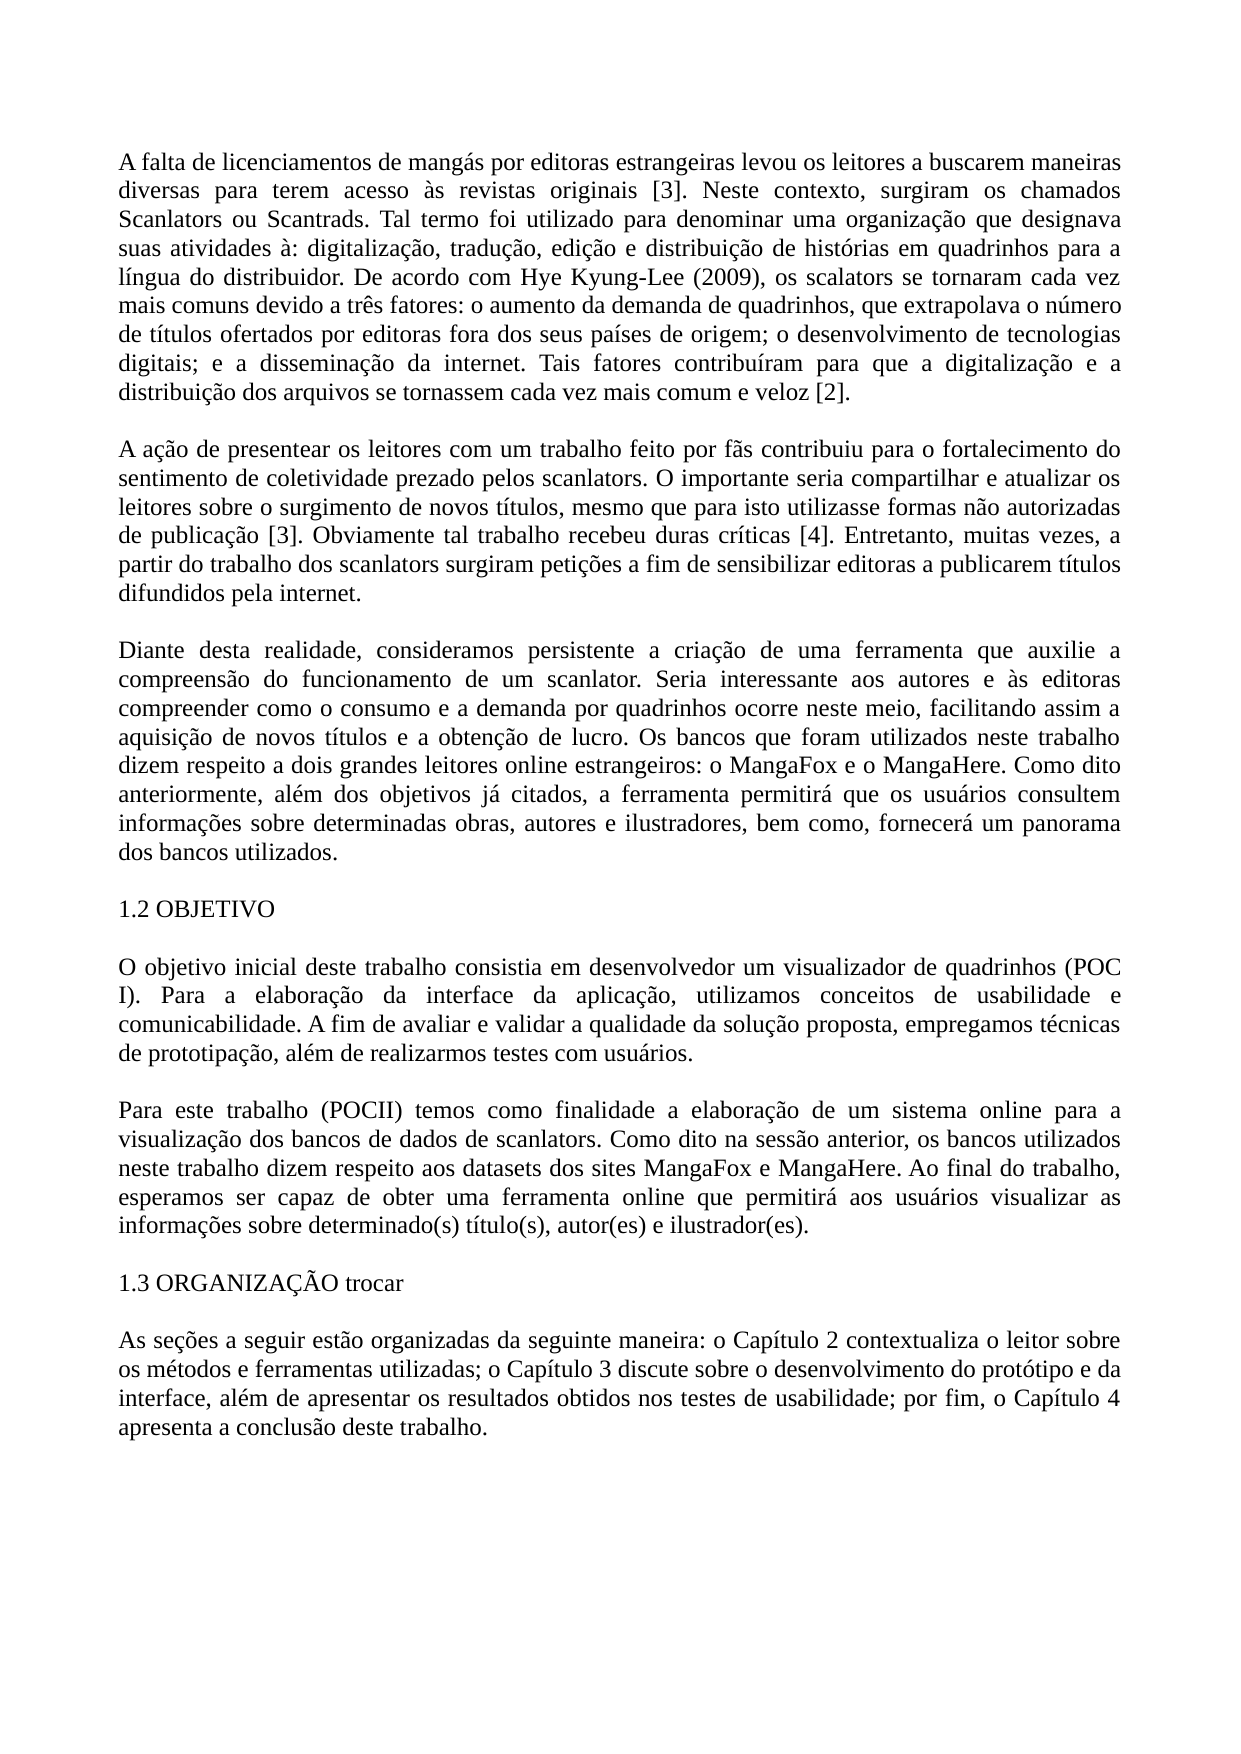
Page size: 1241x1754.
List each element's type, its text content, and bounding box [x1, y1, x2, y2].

text Para este trabalho (POCII) temos como finalidade a elaboração de um sistema online para a visualização dos bancos de dados de scanlators. Como dito na sessão anterior, os bancos utilizados neste trabalho dizem respeito aos datasets dos sites MangaFox e MangaHere. Ao final do trabalho, esperamos ser capaz de obter uma ferramenta online que permitirá aos usuários visualizar as informações sobre determinado(s) título(s), autor(es) e ilustrador(es). [118, 1096, 1122, 1239]
text A ação de presentear os leitores com um trabalho feito por fãs contribuiu para o fortalecimento do sentimento de coletividade prezado pelos scanlators. O importante seria compartilhar e atualizar os leitores sobre o surgimento de novos títulos, mesmo que para isto utilizasse formas não autorizadas de publicação [3]. Obviamente tal trabalho recebeu duras críticas [4]. Entretanto, muitas vezes, a partir do trabalho dos scanlators surgiram petições a fim de sensibilizar editoras a publicarem títulos difundidos pela internet. [118, 434, 1122, 607]
text 1.3 ORGANIZAÇÃO trocar [118, 1268, 1122, 1297]
text 1.2 OBJETIVO [118, 894, 1122, 923]
text A falta de licenciamentos de mangás por editoras estrangeiras levou os leitores a buscarem maneiras diversas para terem acesso às revistas originais [3]. Neste contexto, surgiram os chamados Scanlators ou Scantrads. Tal termo foi utilizado para denominar uma organização que designava suas atividades à: digitalização, tradução, edição e distribuição de histórias em quadrinhos para a língua do distribuidor. De acordo com Hye Kyung-Lee (2009), os scalators se tornaram cada vez mais comuns devido a três fatores: o aumento da demanda de quadrinhos, que extrapolava o número de títulos ofertados por editoras fora dos seus países de origem; o desenvolvimento de tecnologias digitais; e a disseminação da internet. Tais fatores contribuíram para que a digitalização e a distribuição dos arquivos se tornassem cada vez mais comum e veloz [2]. [118, 147, 1122, 406]
text O objetivo inicial deste trabalho consistia em desenvolvedor um visualizador de quadrinhos (POC I). Para a elaboração da interface da aplicação, utilizamos conceitos de usabilidade e comunicabilidade. A fim de avaliar e validar a qualidade da solução proposta, empregamos técnicas de prototipação, além de realizarmos testes com usuários. [118, 952, 1122, 1067]
text As seções a seguir estão organizadas da seguinte maneira: o Capítulo 2 contextualiza o leitor sobre os métodos e ferramentas utilizadas; o Capítulo 3 discute sobre o desenvolvimento do protótipo e da interface, além de apresentar os resultados obtidos nos testes de usabilidade; por fim, o Capítulo 4 apresenta a conclusão deste trabalho. [118, 1326, 1122, 1441]
text Diante desta realidade, consideramos persistente a criação de uma ferramenta que auxilie a compreensão do funcionamento de um scanlator. Seria interessante aos autores e às editoras compreender como o consumo e a demanda por quadrinhos ocorre neste meio, facilitando assim a aquisição de novos títulos e a obtenção de lucro. Os bancos que foram utilizados neste trabalho dizem respeito a dois grandes leitores online estrangeiros: o MangaFox e o MangaHere. Como dito anteriormente, além dos objetivos já citados, a ferramenta permitirá que os usuários consultem informações sobre determinadas obras, autores e ilustradores, bem como, fornecerá um panorama dos bancos utilizados. [118, 636, 1122, 866]
